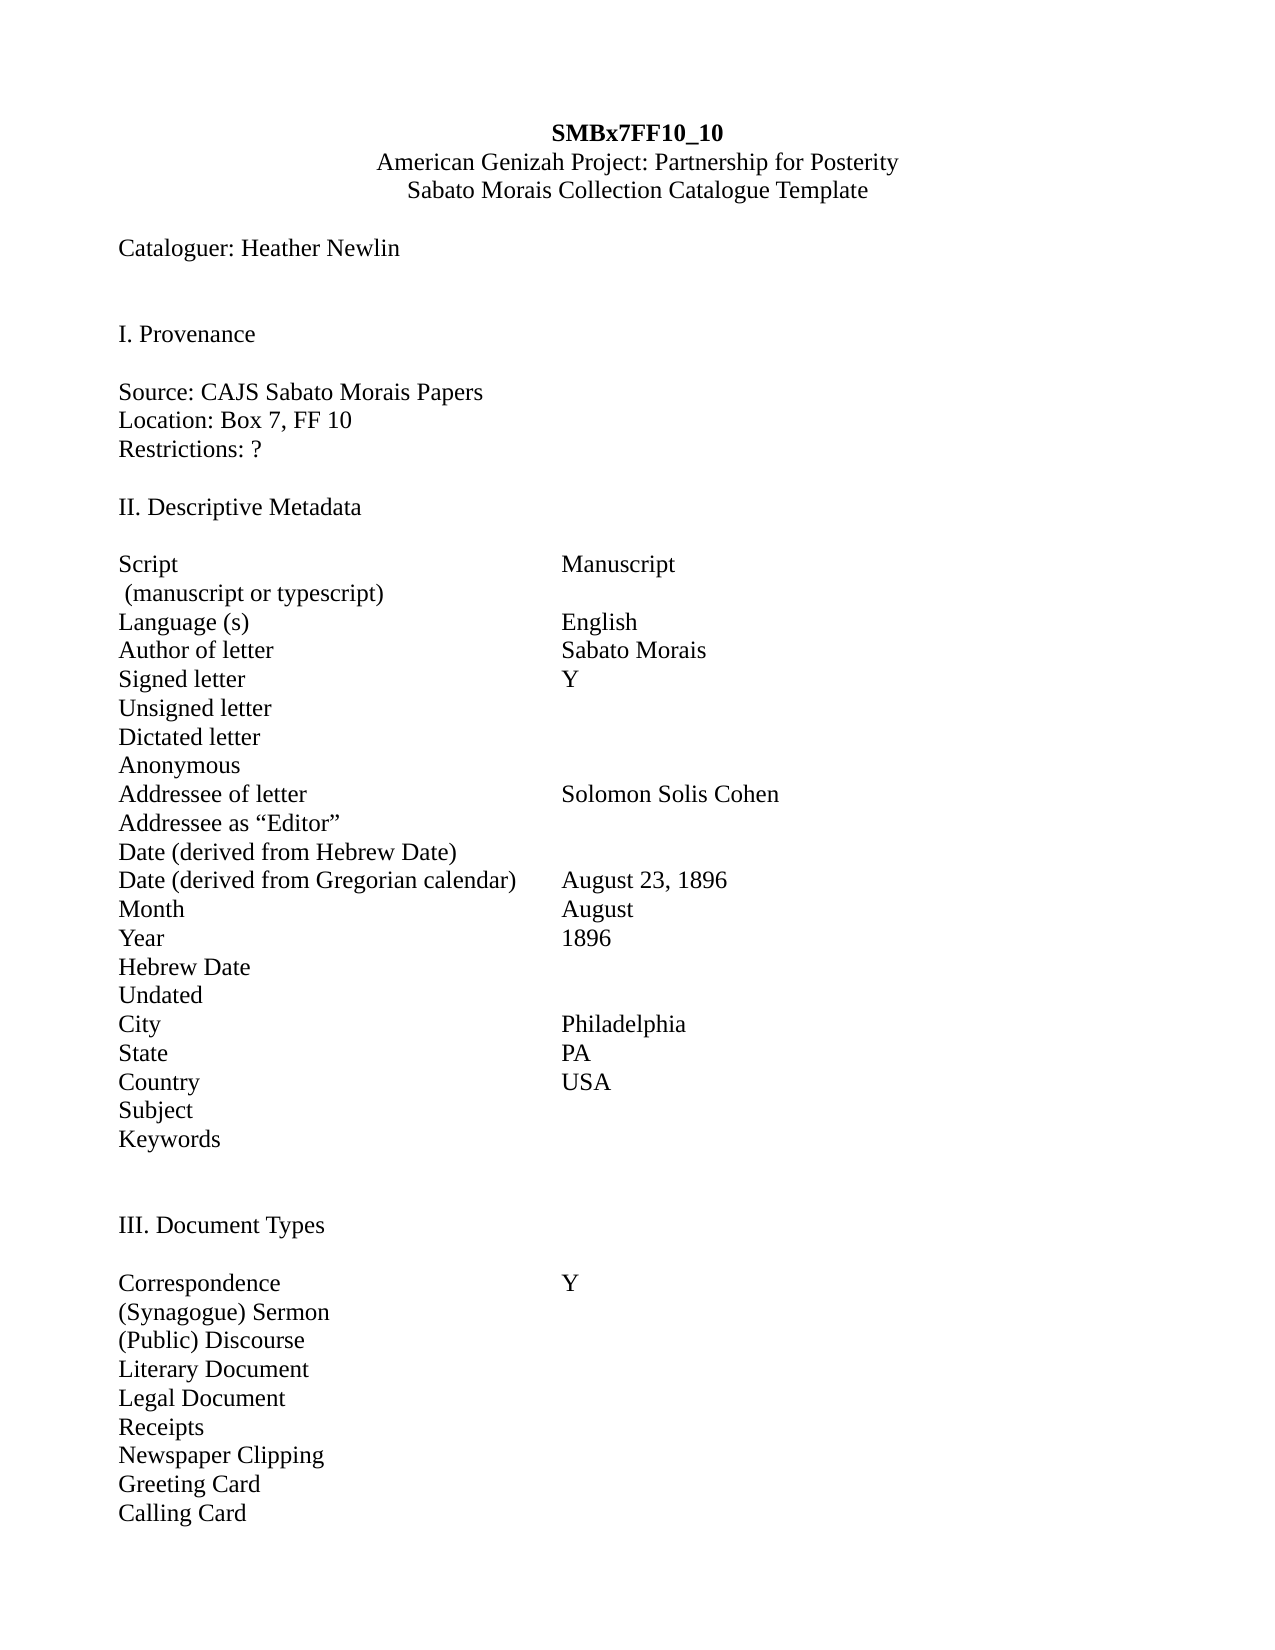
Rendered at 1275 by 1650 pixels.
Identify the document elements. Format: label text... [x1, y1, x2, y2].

text Keywords [118, 1124, 1157, 1153]
text Language (s) English [118, 607, 1157, 636]
text Script Manuscript [118, 549, 1157, 578]
text Legal Document [118, 1383, 1157, 1412]
text II. Descriptive Metadata [118, 492, 1157, 521]
text Country USA [118, 1067, 1157, 1096]
text Addressee as “Editor” [118, 808, 1157, 837]
text I. Provenance [118, 319, 1157, 348]
text Newspaper Clipping [118, 1441, 1157, 1469]
text Location: Box 7, FF 10 [118, 406, 1157, 434]
text Receipts [118, 1412, 1157, 1441]
text Date (derived from Hebrew Date) [118, 837, 1157, 866]
text Literary Document [118, 1354, 1157, 1383]
text Date (derived from Gregorian calendar) August 23, 1896 [118, 866, 1157, 894]
text Year 1896 [118, 923, 1157, 952]
text Correspondence Y [118, 1268, 1157, 1297]
text Dictated letter [118, 722, 1157, 751]
text Addressee of letter Solomon Solis Cohen [118, 779, 1157, 808]
text Signed letter Y [118, 664, 1157, 693]
text Subject [118, 1096, 1157, 1124]
text Sabato Morais Collection Catalogue Template [118, 176, 1157, 204]
text Greeting Card [118, 1469, 1157, 1498]
text Calling Card [118, 1498, 1157, 1527]
text American Genizah Project: Partnership for Posterity [118, 147, 1157, 176]
text Source: CAJS Sabato Morais Papers [118, 377, 1157, 406]
text State PA [118, 1038, 1157, 1067]
text City Philadelphia [118, 1009, 1157, 1038]
text Unsigned letter [118, 693, 1157, 722]
text III. Document Types [118, 1211, 1157, 1239]
text (manuscript or typescript) [118, 578, 1157, 607]
text (Public) Discourse [118, 1326, 1157, 1354]
text Month August [118, 894, 1157, 923]
text Anonymous [118, 751, 1157, 779]
text Hebrew Date [118, 952, 1157, 981]
text Author of letter Sabato Morais [118, 636, 1157, 664]
text (Synagogue) Sermon [118, 1297, 1157, 1326]
text Restrictions: ? [118, 434, 1157, 463]
text Cataloguer: Heather Newlin [118, 233, 1157, 262]
text Undated [118, 981, 1157, 1009]
text SMBx7FF10_10 [118, 118, 1157, 147]
